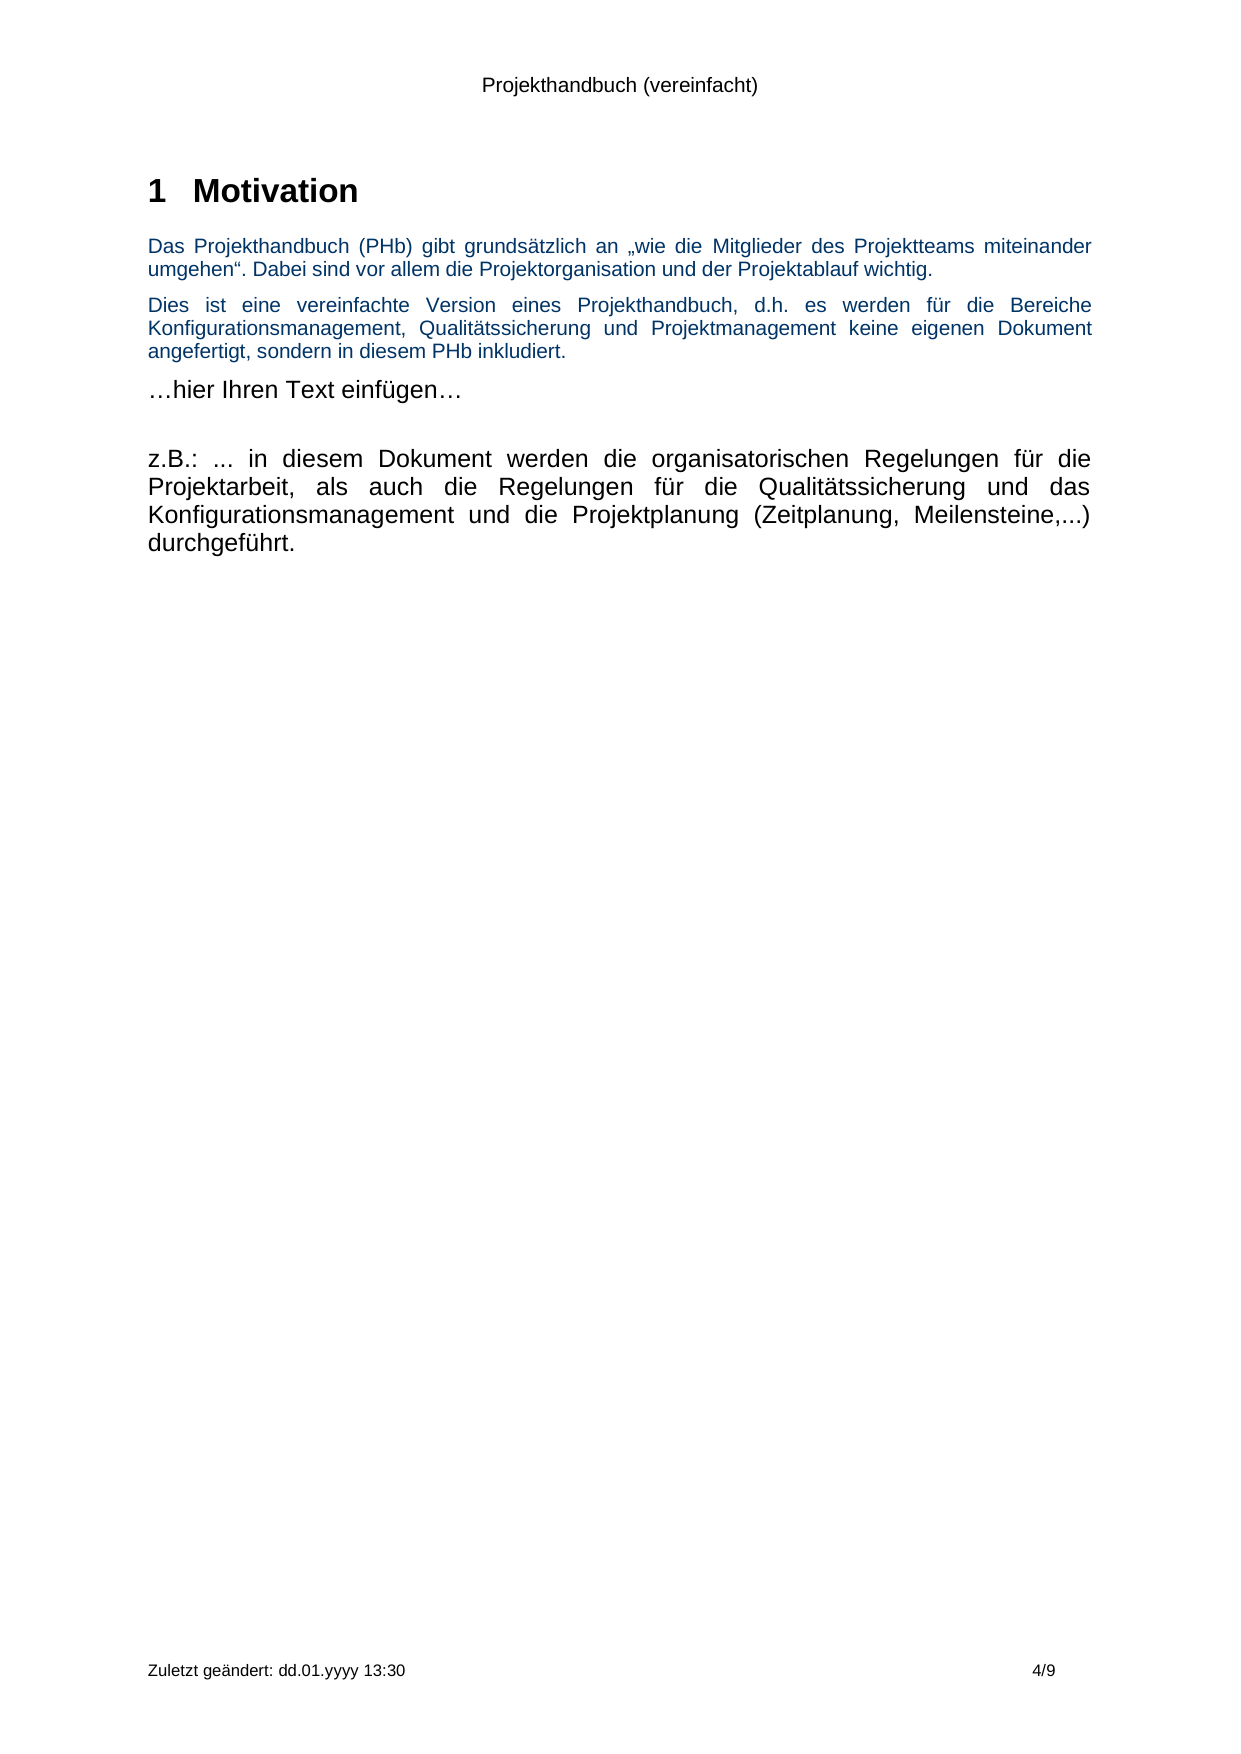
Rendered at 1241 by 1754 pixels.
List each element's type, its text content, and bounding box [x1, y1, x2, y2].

text z.B.: ... in diesem Dokument werden die organisatorischen Regelungen für die Projektarbeit, als auch die Regelungen für die Qualitätssicherung und das Konfigurationsmanagement und die Projektplanung (Zeitplanung, Meilensteine,...) durchgeführt. [148, 444, 1092, 556]
subtitle Motivation [148, 173, 1092, 210]
text Dies ist eine vereinfachte Version eines Projekthandbuch, d.h. es werden für die Bereiche Konfigurationsmanagement, Qualitätssicherung und Projektmanagement keine eigenen Dokument angefertigt, sondern in diesem PHb inkludiert. [148, 294, 1092, 363]
text …hier Ihren Text einfügen… [148, 376, 1092, 404]
text Das Projekthandbuch (PHb) gibt grundsätzlich an „wie die Mitglieder des Projektteams miteinander umgehen“. Dabei sind vor allem die Projektorganisation und der Projektablauf wichtig. [148, 235, 1092, 281]
